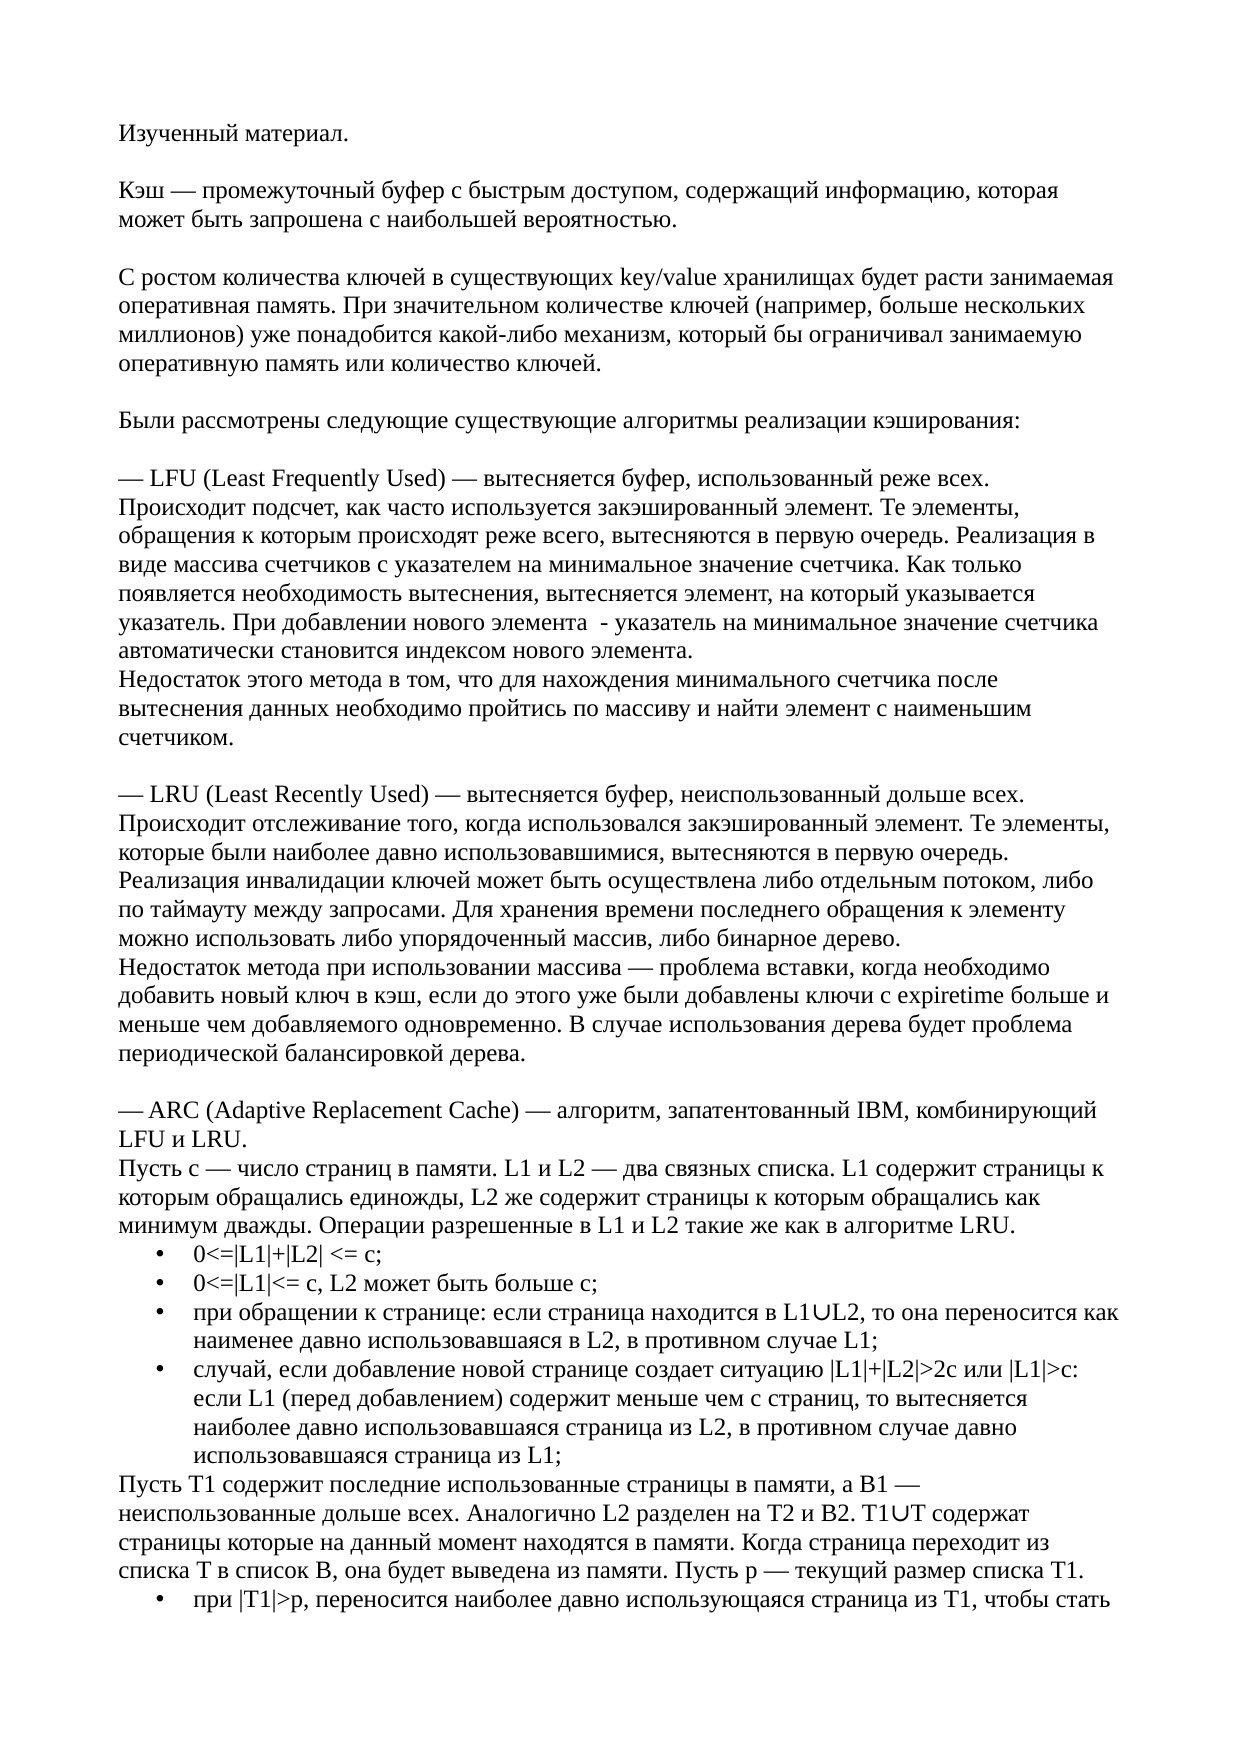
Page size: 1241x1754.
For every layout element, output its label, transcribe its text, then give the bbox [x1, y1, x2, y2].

text Происходит отслеживание того, когда использовался закэшированный элемент. Те элементы, которые были наиболее давно использовавшимися, вытесняются в первую очередь. Реализация инвалидации ключей может быть осуществлена либо отдельным потоком, либо по таймауту между запросами. Для хранения времени последнего обращения к элементу можно использовать либо упорядоченный массив, либо бинарное дерево. [118, 808, 1122, 952]
text Пусть c — число страниц в памяти. L1 и L2 — два связных списка. L1 содержит страницы к которым обращались единожды, L2 же содержит страницы к которым обращались как минимум дважды. Операции разрешенные в L1 и L2 такие же как в алгоритме LRU. [118, 1153, 1122, 1239]
text Происходит подсчет, как часто используется закэшированный элемент. Те элементы, обращения к которым происходят реже всего, вытесняются в первую очередь. Реализация в виде массива счетчиков с указателем на минимальное значение счетчика. Как только появляется необходимость вытеснения, вытесняется элемент, на который указывается указатель. При добавлении нового элемента - указатель на минимальное значение счетчика автоматически становится индексом нового элемента. [118, 492, 1122, 664]
list 0<=|L1|+|L2| <= c; [156, 1239, 1122, 1268]
list 0<=|L1|<= c, L2 может быть больше c; [156, 1268, 1122, 1297]
text С ростом количества ключей в существующих key/value хранилищах будет расти занимаемая оперативная память. При значительном количестве ключей (например, больше нескольких миллионов) уже понадобится какой-либо механизм, который бы ограничивал занимаемую оперативную память или количество ключей. [118, 262, 1122, 377]
text Недостаток этого метода в том, что для нахождения минимального счетчика после вытеснения данных необходимо пройтись по массиву и найти элемент с наименьшим счетчиком. [118, 664, 1122, 751]
text Изученный материал. [118, 118, 1122, 147]
text Недостаток метода при использовании массива — проблема вставки, когда необходимо добавить новый ключ в кэш, если до этого уже были добавлены ключи с expiretime больше и меньше чем добавляемого одновременно. В случае использования дерева будет проблема периодической балансировкой дерева. [118, 952, 1122, 1067]
list при |T1|>p, переносится наиболее давно использующаяся страница из T1, чтобы стать [156, 1584, 1122, 1613]
text Пусть T1 содержит последние использованные страницы в памяти, а B1 — неиспользованные дольше всех. Аналогично L2 разделен на T2 и B2. T1∪T содержат страницы которые на данный момент находятся в памяти. Когда страница переходит из списка T в список B, она будет выведена из памяти. Пусть p — текущий размер списка T1. [118, 1469, 1122, 1584]
list при обращении к странице: если страница находится в L1∪L2, то она переносится как наименее давно использовавшаяся в L2, в противном случае L1; [156, 1297, 1122, 1354]
text — ARC (Adaptive Replacement Cache) — алгоритм, запатентованный IBM, комбинирующий LFU и LRU. [118, 1096, 1122, 1153]
list случай, если добавление новой странице создает ситуацию |L1|+|L2|>2c или |L1|>c: если L1 (перед добавлением) содержит меньше чем c страниц, то вытесняется наиболее давно использовавшаяся страница из L2, в противном случае давно использовавшаяся страница из L1; [156, 1354, 1122, 1469]
text — LFU (Least Frequently Used) — вытесняется буфер, использованный реже всех. [118, 463, 1122, 492]
text Кэш — промежуточный буфер с быстрым доступом, содержащий информацию, которая может быть запрошена с наибольшей вероятностью. [118, 176, 1122, 233]
text Были рассмотрены следующие существующие алгоритмы реализации кэширования: [118, 406, 1122, 434]
text — LRU (Least Recently Used) — вытесняется буфер, неиспользованный дольше всех. [118, 779, 1122, 808]
